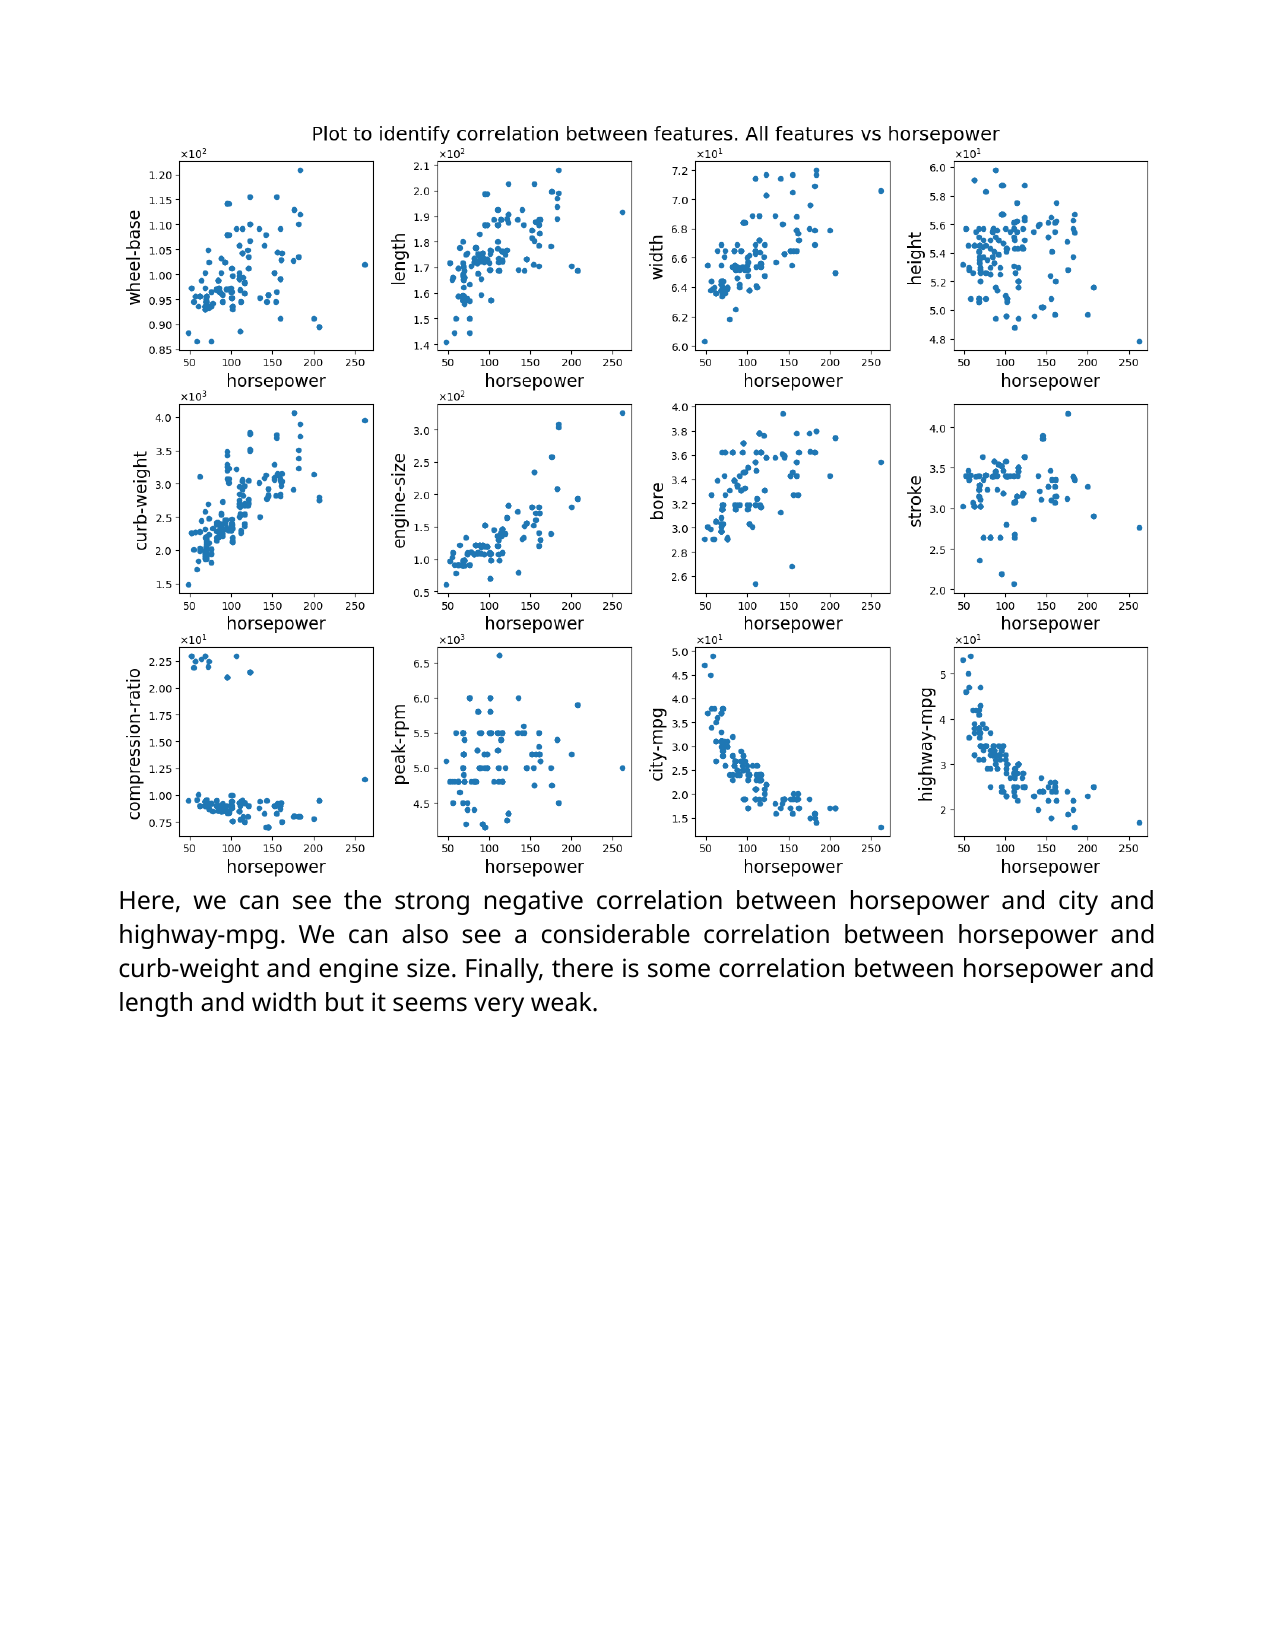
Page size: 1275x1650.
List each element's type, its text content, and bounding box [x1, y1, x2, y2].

picture [118, 118, 1157, 883]
text Here, we can see the strong negative correlation between horsepower and city and highway-mpg. We can also see a considerable correlation between horsepower and curb-weight and engine size. Finally, there is some correlation between horsepower and length and width but it seems very weak. [118, 883, 1157, 1019]
